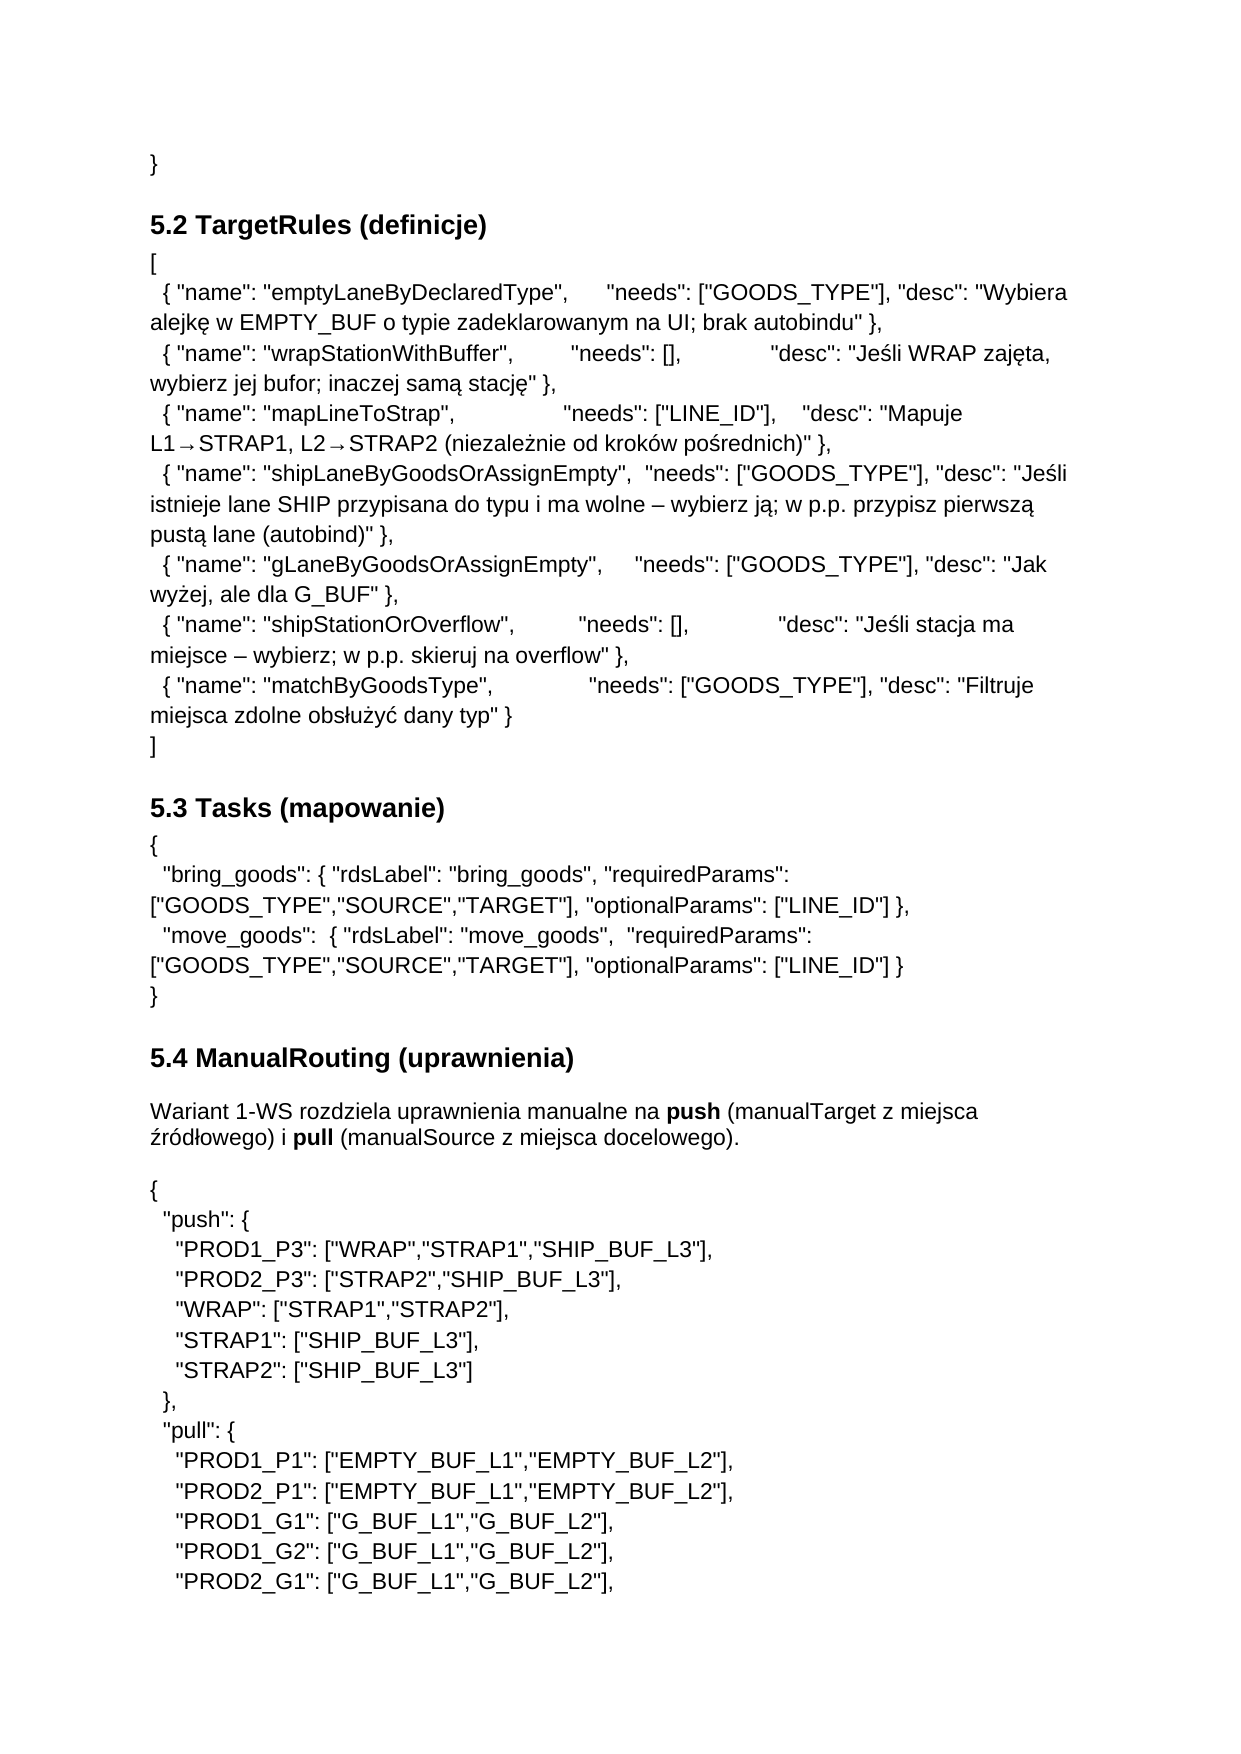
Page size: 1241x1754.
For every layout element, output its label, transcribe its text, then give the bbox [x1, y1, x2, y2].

text "PROD1_G2": ["G_BUF_L1","G_BUF_L2"], [150, 1538, 1090, 1564]
text } [150, 982, 1090, 1009]
text ] [150, 732, 1090, 759]
text "PROD1_G1": ["G_BUF_L1","G_BUF_L2"], [150, 1508, 1090, 1534]
text "push": { [150, 1206, 1090, 1232]
text { "name": "gLaneByGoodsOrAssignEmpty", "needs": ["GOODS_TYPE"], "desc": "Jak wyżej, ale dla G_BUF" }, [150, 551, 1090, 608]
text "PROD1_P1": ["EMPTY_BUF_L1","EMPTY_BUF_L2"], [150, 1447, 1090, 1474]
text "WRAP": ["STRAP1","STRAP2"], [150, 1296, 1090, 1323]
text "PROD2_G1": ["G_BUF_L1","G_BUF_L2"], [150, 1568, 1090, 1595]
text { "name": "emptyLaneByDeclaredType", "needs": ["GOODS_TYPE"], "desc": "Wybiera alejkę w EMPTY_BUF o typie zadeklarowanym na UI; brak autobindu" }, [150, 279, 1090, 336]
subtitle 5.2 TargetRules (definicje) [150, 209, 1090, 241]
text "STRAP1": ["SHIP_BUF_L3"], [150, 1327, 1090, 1353]
text [ [150, 249, 1090, 275]
subtitle 5.3 Tasks (mapowanie) [150, 792, 1090, 823]
text Wariant 1‑WS rozdziela uprawnienia manualne na push (manualTarget z miejsca źródłowego) i pull (manualSource z miejsca docelowego). [150, 1098, 1090, 1151]
text "bring_goods": { "rdsLabel": "bring_goods", "requiredParams": ["GOODS_TYPE","SOURCE","TARGET"], "optionalParams": ["LINE_ID"] }, [150, 861, 1090, 918]
text "move_goods": { "rdsLabel": "move_goods", "requiredParams": ["GOODS_TYPE","SOURCE","TARGET"], "optionalParams": ["LINE_ID"] } [150, 922, 1090, 978]
text "PROD2_P3": ["STRAP2","SHIP_BUF_L3"], [150, 1266, 1090, 1293]
subtitle 5.4 ManualRouting (uprawnienia) [150, 1042, 1090, 1073]
text "pull": { [150, 1417, 1090, 1444]
text { "name": "shipLaneByGoodsOrAssignEmpty", "needs": ["GOODS_TYPE"], "desc": "Jeśli istnieje lane SHIP przypisana do typu i ma wolne – wybierz ją; w p.p. przypisz pierwszą pustą lane (autobind)" }, [150, 460, 1090, 547]
text } [150, 150, 1090, 176]
text { [150, 1176, 1090, 1202]
text { "name": "shipStationOrOverflow", "needs": [], "desc": "Jeśli stacja ma miejsce – wybierz; w p.p. skieruj na overflow" }, [150, 611, 1090, 668]
text "PROD2_P1": ["EMPTY_BUF_L1","EMPTY_BUF_L2"], [150, 1478, 1090, 1504]
text }, [150, 1387, 1090, 1413]
text { "name": "mapLineToStrap", "needs": ["LINE_ID"], "desc": "Mapuje L1→STRAP1, L2→STRAP2 (niezależnie od kroków pośrednich)" }, [150, 400, 1090, 457]
text { [150, 831, 1090, 858]
text "PROD1_P3": ["WRAP","STRAP1","SHIP_BUF_L3"], [150, 1236, 1090, 1262]
text "STRAP2": ["SHIP_BUF_L3"] [150, 1357, 1090, 1383]
text { "name": "wrapStationWithBuffer", "needs": [], "desc": "Jeśli WRAP zajęta, wybierz jej bufor; inaczej samą stację" }, [150, 339, 1090, 396]
text { "name": "matchByGoodsType", "needs": ["GOODS_TYPE"], "desc": "Filtruje miejsca zdolne obsłużyć dany typ" } [150, 672, 1090, 728]
